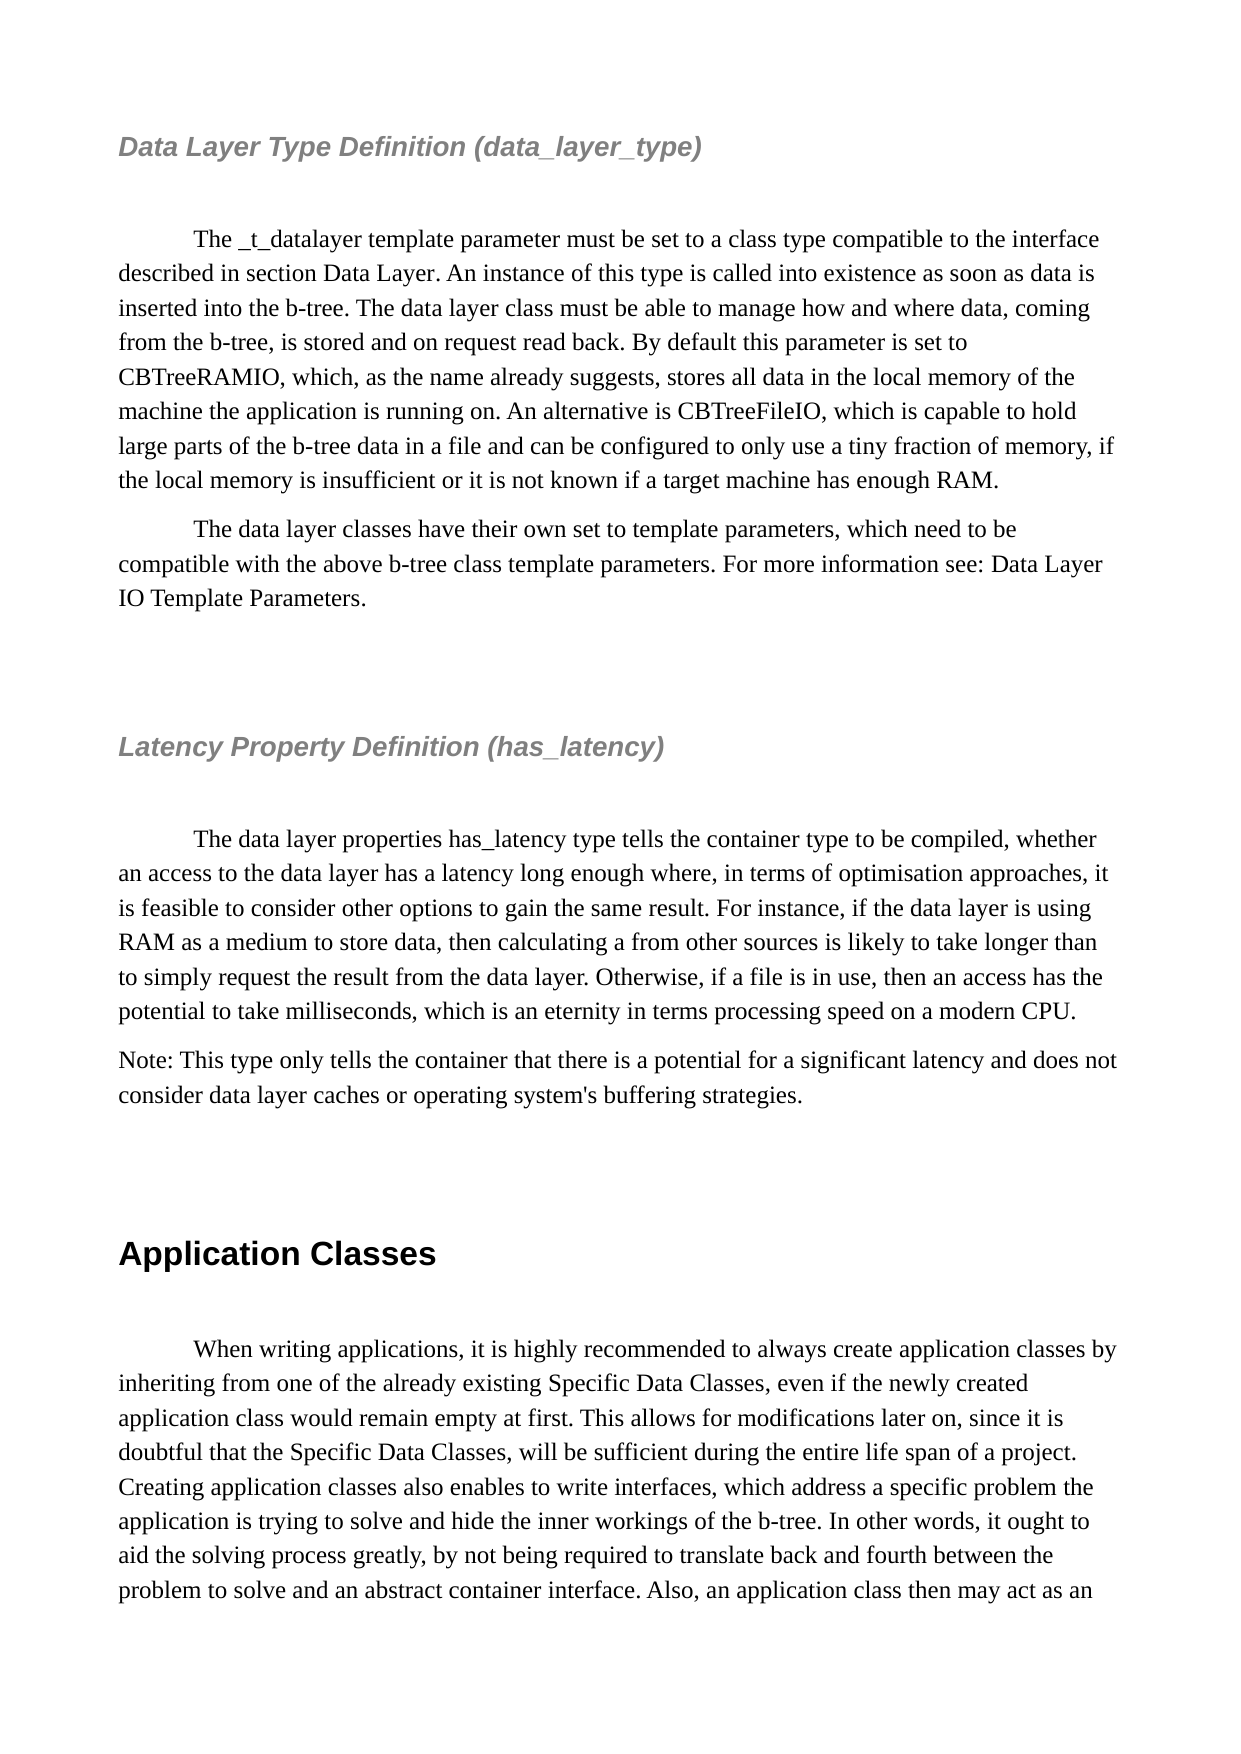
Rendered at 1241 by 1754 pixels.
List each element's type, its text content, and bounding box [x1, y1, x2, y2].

text The _t_datalayer template parameter must be set to a class type compatible to the interface described in section Data Layer. An instance of this type is called into existence as soon as data is inserted into the b-tree. The data layer class must be able to manage how and where data, coming from the b-tree, is stored and on request read back. By default this parameter is set to CBTreeRAMIO, which, as the name already suggests, stores all data in the local memory of the machine the application is running on. An alternative is CBTreeFileIO, which is capable to hold large parts of the b-tree data in a file and can be configured to only use a tiny fraction of memory, if the local memory is insufficient or it is not known if a target machine has enough RAM. [118, 224, 1122, 494]
text Note: This type only tells the container that there is a potential for a significant latency and does not consider data layer caches or operating system's buffering strategies. [118, 1046, 1122, 1109]
subtitle Data Layer Type Definition (data_layer_type) [118, 131, 1122, 162]
subtitle Latency Property Definition (has_latency) [118, 731, 1122, 762]
text The data layer properties has_latency type tells the container type to be compiled, whether an access to the data layer has a latency long enough where, in terms of optimisation approaches, it is feasible to consider other options to gain the same result. For instance, if the data layer is using RAM as a medium to store data, then calculating a from other sources is likely to take longer than to simply request the result from the data layer. Otherwise, if a file is in use, then an access has the potential to take milliseconds, which is an eternity in terms processing speed on a modern CPU. [118, 824, 1122, 1025]
subtitle Application Classes [118, 1233, 1122, 1272]
text When writing applications, it is highly recommended to always create application classes by inheriting from one of the already existing Specific Data Classes, even if the newly created application class would remain empty at first. This allows for modifications later on, since it is doubtful that the Specific Data Classes, will be sufficient during the entire life span of a project. Creating application classes also enables to write interfaces, which address a specific problem the application is trying to solve and hide the inner workings of the b-tree. In other words, it ought to aid the solving process greatly, by not being required to translate back and fourth between the problem to solve and an abstract container interface. Also, an application class then may act as an [118, 1334, 1122, 1604]
text The data layer classes have their own set to template parameters, which need to be compatible with the above b-tree class template parameters. For more information see: Data Layer IO Template Parameters. [118, 514, 1122, 612]
